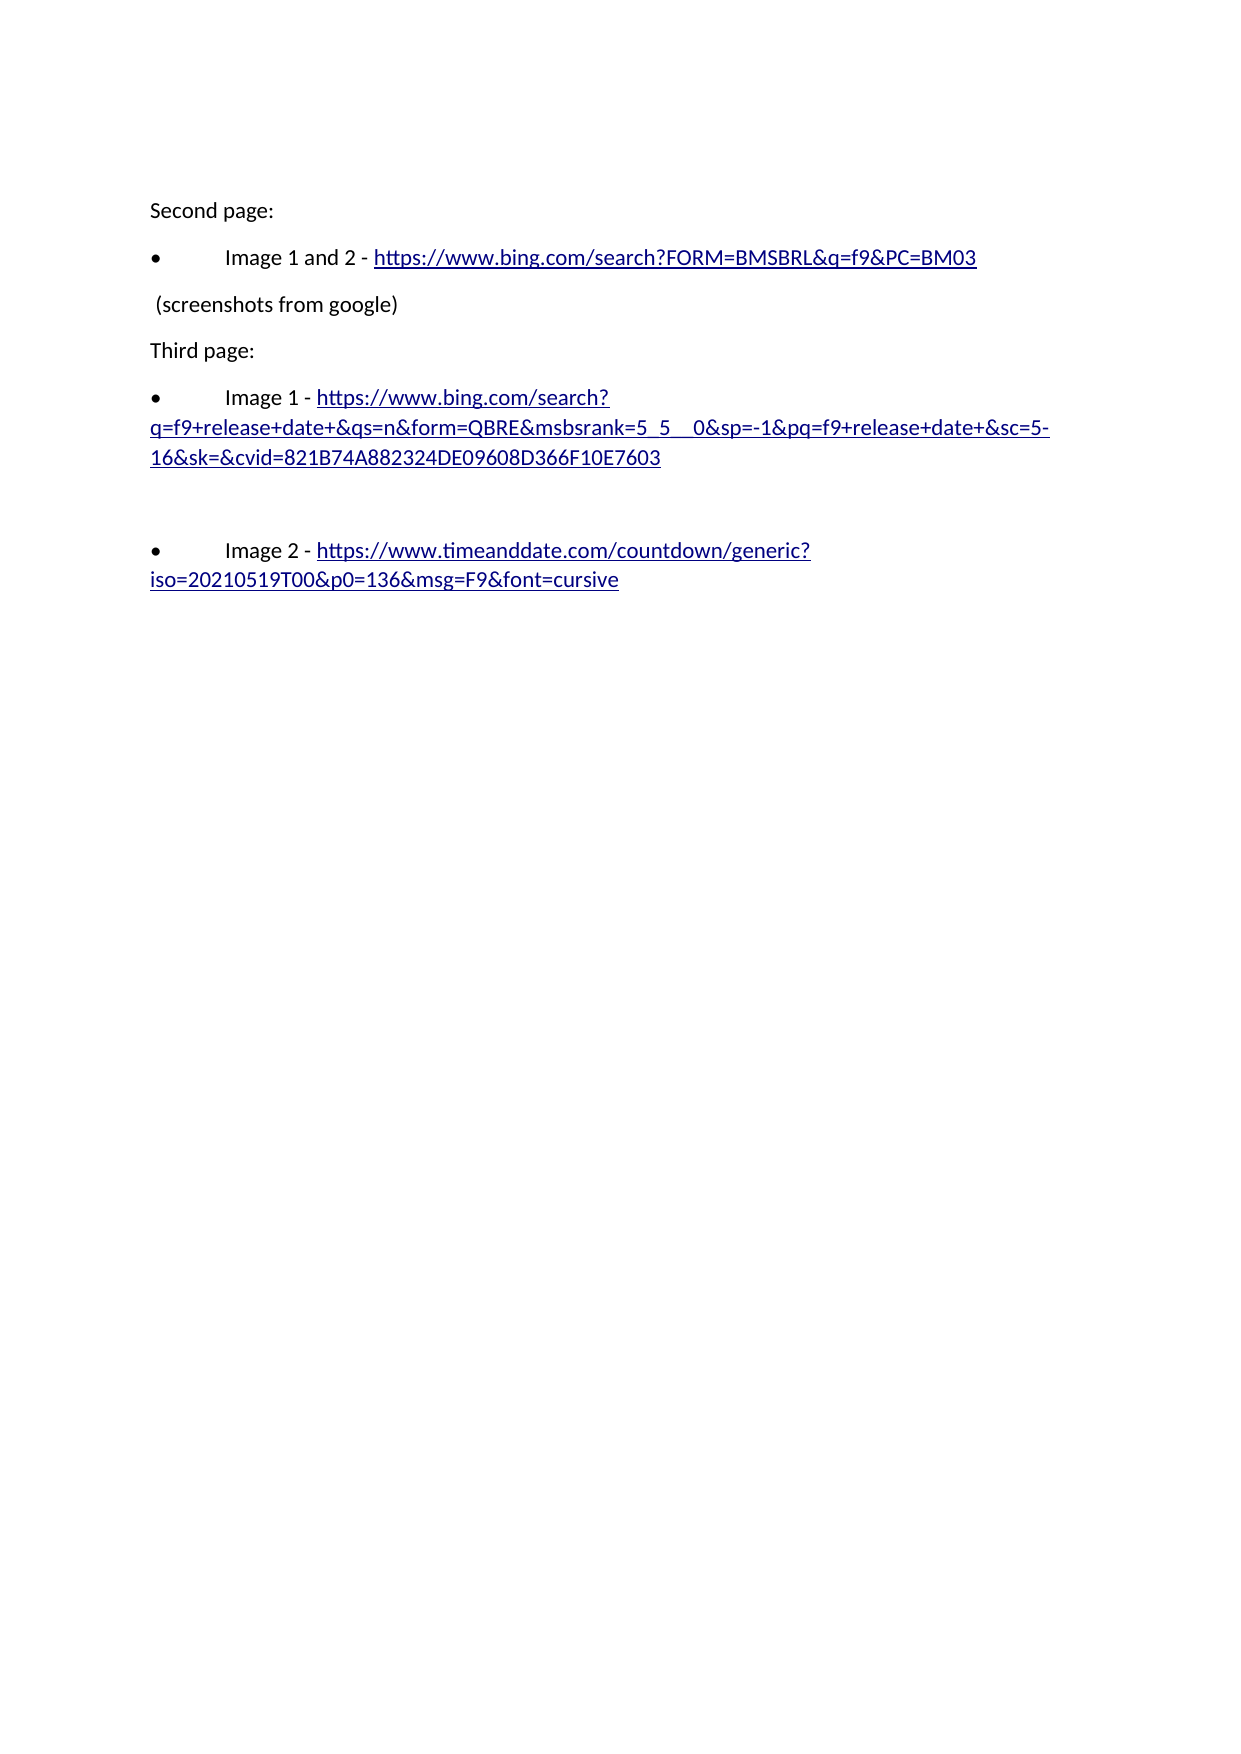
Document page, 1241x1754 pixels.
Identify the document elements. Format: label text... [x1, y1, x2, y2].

text • Image 1 - https://www.bing.com/search?q=f9+release+date+&qs=n&form=QBRE&msbsrank=5_5__0&sp=-1&pq=f9+release+date+&sc=5-16&sk=&cvid=821B74A882324DE09608D366F10E7603 [150, 383, 1090, 471]
text (screenshots from google) [150, 290, 1090, 318]
text • Image 2 - https://www.timeanddate.com/countdown/generic?iso=20210519T00&p0=136&msg=F9&font=cursive [150, 536, 1090, 594]
text Third page: [150, 336, 1090, 364]
text • Image 1 and 2 - https://www.bing.com/search?FORM=BMSBRL&q=f9&PC=BM03 [150, 243, 1090, 271]
text Second page: [150, 197, 1090, 224]
